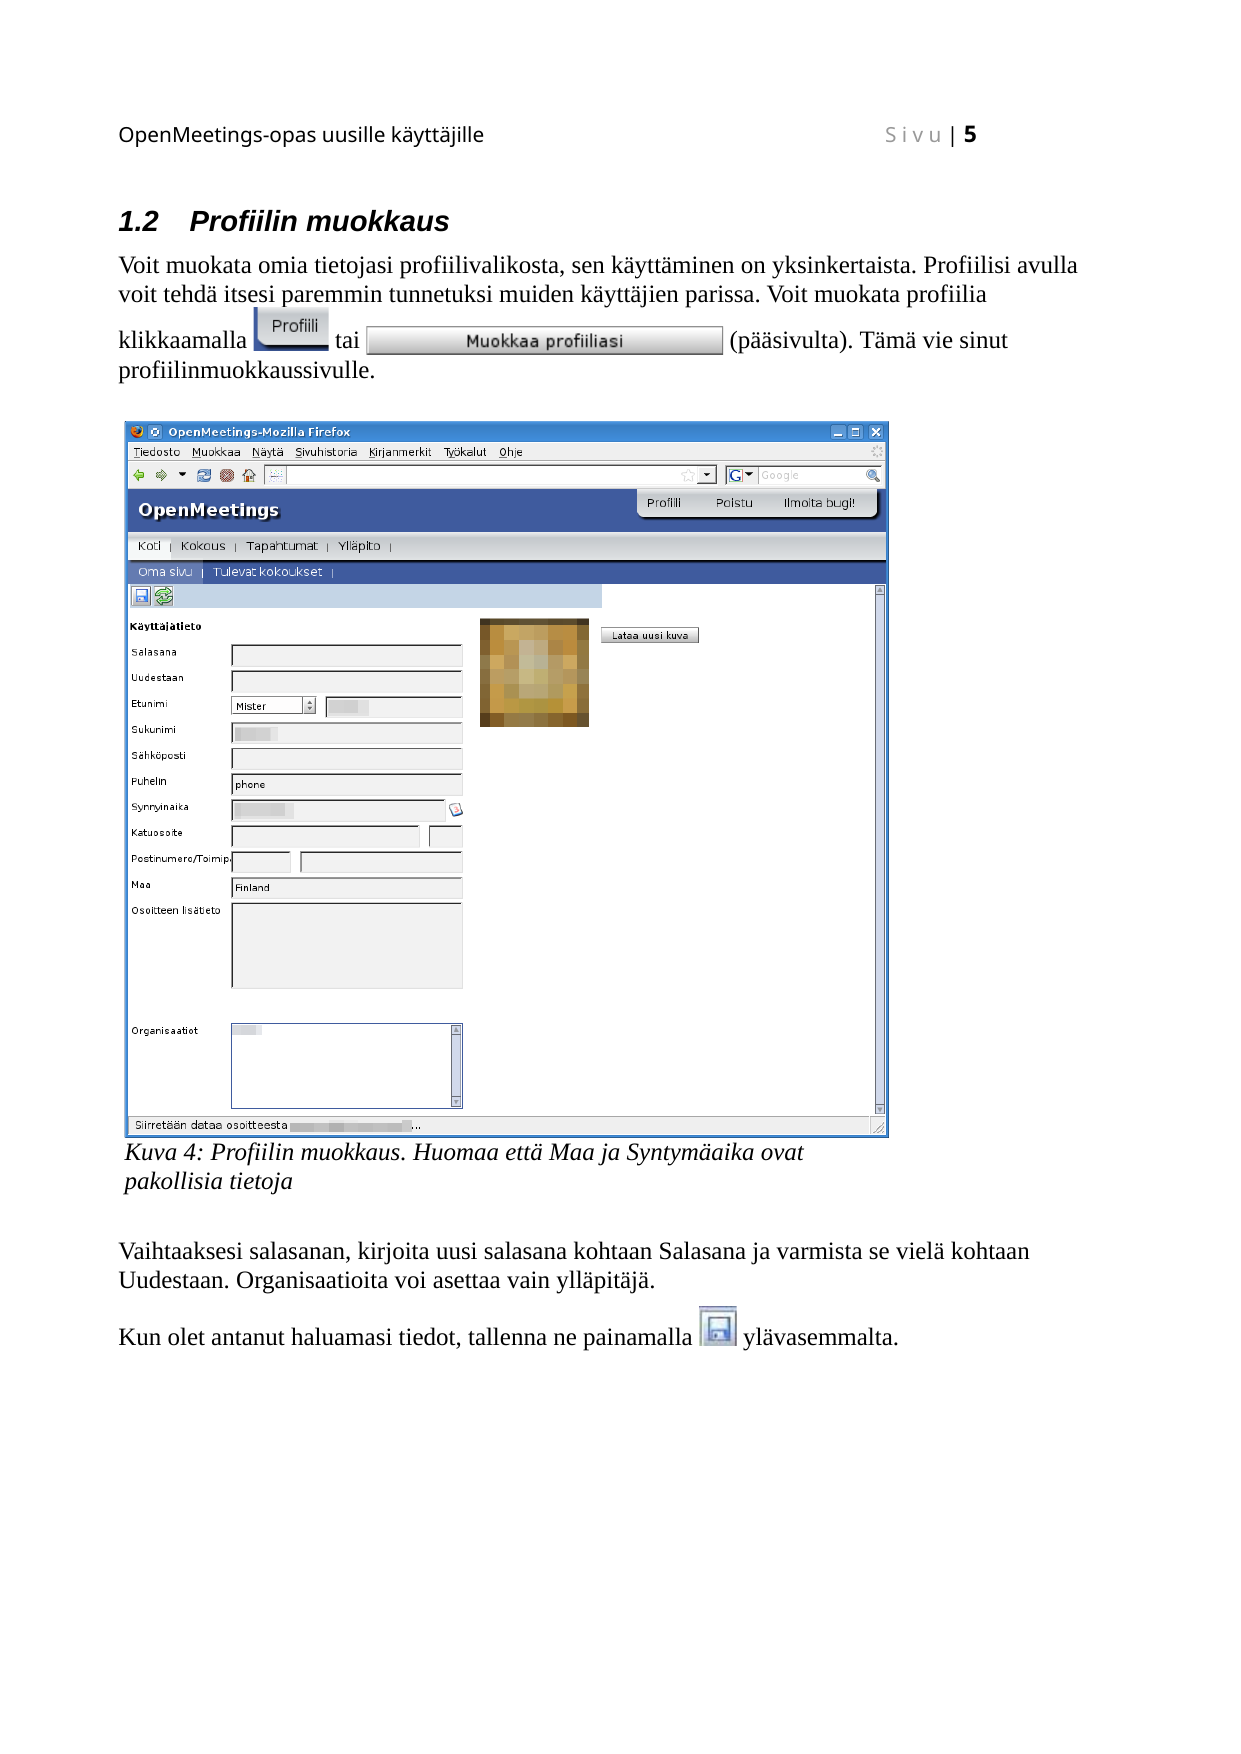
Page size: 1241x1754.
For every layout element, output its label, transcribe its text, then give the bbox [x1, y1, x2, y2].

text Kuva 4: Profiilin muokkaus. Huomaa että Maa ja Syntymäaika ovat pakollisia tietoja [124, 1138, 889, 1195]
text Kun olet antanut haluamasi tiedot, tallenna ne painamalla ylävasemmalta. [118, 1306, 1122, 1351]
picture [253, 307, 329, 351]
picture [366, 326, 724, 355]
subtitle Profiilin muokkaus [118, 204, 1122, 237]
text Voit muokata omia tietojasi profiilivalikosta, sen käyttäminen on yksinkertaista. Profiilisi avulla voit tehdä itsesi paremmin tunnetuksi muiden käyttäjien parissa. Voit muokata profiilia klikkaamalla tai (pääsivulta). Tämä vie sinut profiilinmuokkaussivulle. [118, 250, 1122, 383]
picture [699, 1306, 737, 1346]
text Vaihtaaksesi salasanan, kirjoita uusi salasana kohtaan Salasana ja varmista se vielä kohtaan Uudestaan. Organisaatioita voi asettaa vain ylläpitäjä. [118, 1236, 1122, 1294]
picture [124, 421, 889, 1138]
